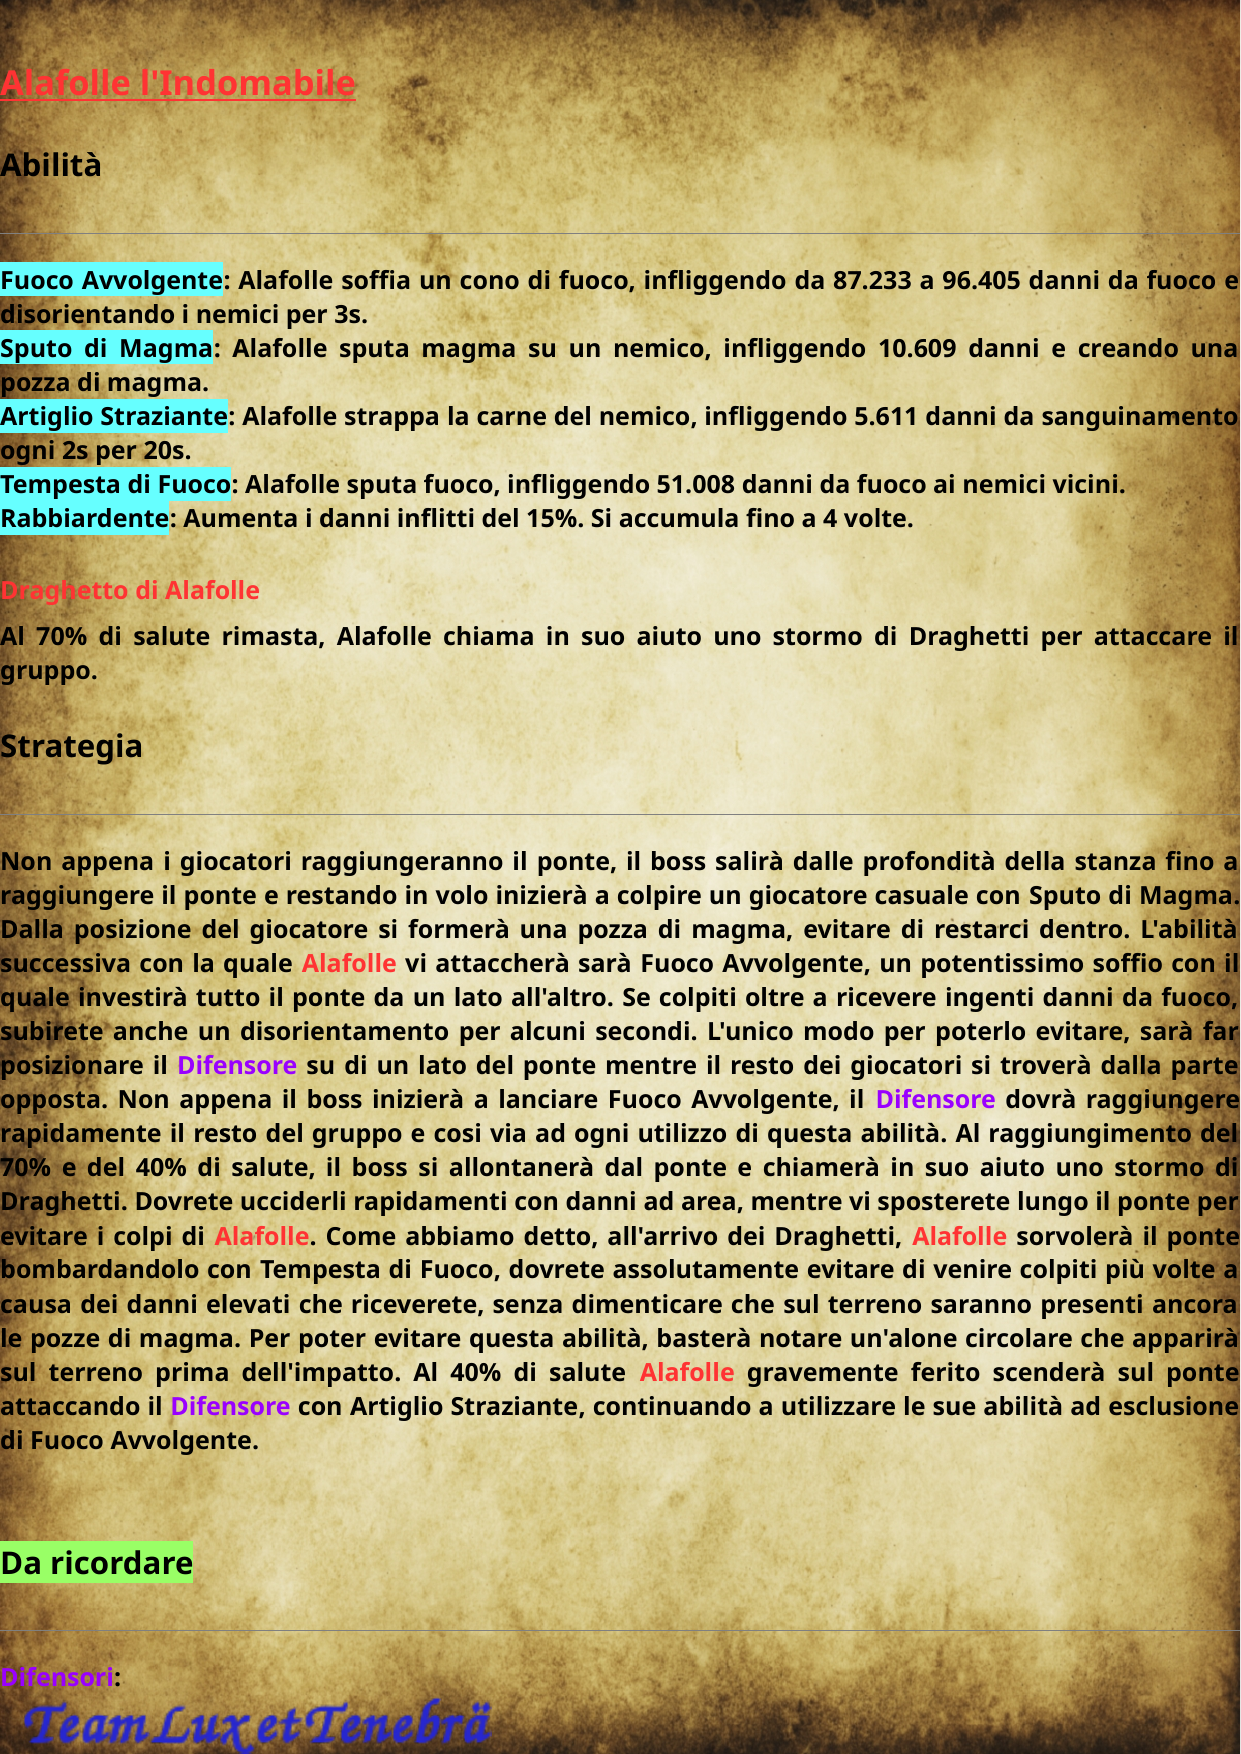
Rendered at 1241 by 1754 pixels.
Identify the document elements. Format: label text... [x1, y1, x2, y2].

picture [0, 0, 1241, 233]
text Tempesta di Fuoco: Alafolle sputa fuoco, infliggendo 51.008 danni da fuoco ai nemici vicini. [0, 467, 1240, 501]
picture [0, 234, 1241, 814]
picture [0, 815, 1241, 1630]
text Sputo di Magma: Alafolle sputa magma su un nemico, infliggendo 10.609 danni e creando una pozza di magma. [0, 330, 1240, 398]
text Artiglio Straziante: Alafolle strappa la carne del nemico, infliggendo 5.611 danni da sanguinamento ogni 2s per 20s. [0, 398, 1240, 467]
text Rabbiardente: Aumenta i danni inflitti del 15%. Si accumula fino a 4 volte. [0, 501, 1240, 535]
subtitle Abilità [0, 143, 1240, 186]
picture [0, 1631, 1241, 1754]
subtitle Strategia [0, 724, 1240, 767]
text Al 70% di salute rimasta, Alafolle chiama in suo aiuto uno stormo di Draghetti per attaccare il gruppo. [0, 619, 1240, 687]
text Difensori: [0, 1659, 1240, 1694]
text Non appena i giocatori raggiungeranno il ponte, il boss salirà dalle profondità della stanza fino a raggiungere il ponte e restando in volo inizierà a colpire un giocatore casuale con Sputo di Magma. Dalla posizione del giocatore si formerà una pozza di magma, evitare di restarci dentro. L'abilità successiva con la quale Alafolle vi attaccherà sarà Fuoco Avvolgente, un potentissimo soffio con il quale investirà tutto il ponte da un lato all'altro. Se colpiti oltre a ricevere ingenti danni da fuoco, subirete anche un disorientamento per alcuni secondi. L'unico modo per poterlo evitare, sarà far posizionare il Difensore su di un lato del ponte mentre il resto dei giocatori si troverà dalla parte opposta. Non appena il boss inizierà a lanciare Fuoco Avvolgente, il Difensore dovrà raggiungere rapidamente il resto del gruppo e cosi via ad ogni utilizzo di questa abilità. Al raggiungimento del 70% e del 40% di salute, il boss si allontanerà dal ponte e chiamerà in suo aiuto uno stormo di Draghetti. Dovrete ucciderli rapidamenti con danni ad area, mentre vi sposterete lungo il ponte per evitare i colpi di Alafolle. Come abbiamo detto, all'arrivo dei Draghetti, Alafolle sorvolerà il ponte bombardandolo con Tempesta di Fuoco, dovrete assolutamente evitare di venire colpiti più volte a causa dei danni elevati che riceverete, senza dimenticare che sul terreno saranno presenti ancora le pozze di magma. Per poter evitare questa abilità, basterà notare un'alone circolare che apparirà sul terreno prima dell'impatto. Al 40% di salute Alafolle gravemente ferito scenderà sul ponte attaccando il Difensore con Artiglio Straziante, continuando a utilizzare le sue abilità ad esclusione di Fuoco Avvolgente. [0, 843, 1240, 1457]
text Fuoco Avvolgente: Alafolle soffia un cono di fuoco, infliggendo da 87.233 a 96.405 danni da fuoco e disorientando i nemici per 3s. [0, 262, 1240, 330]
subtitle Da ricordare [0, 1541, 1240, 1583]
subtitle Draghetto di Alafolle [0, 572, 1240, 606]
subtitle Alafolle l'Indomabile [0, 59, 1240, 106]
